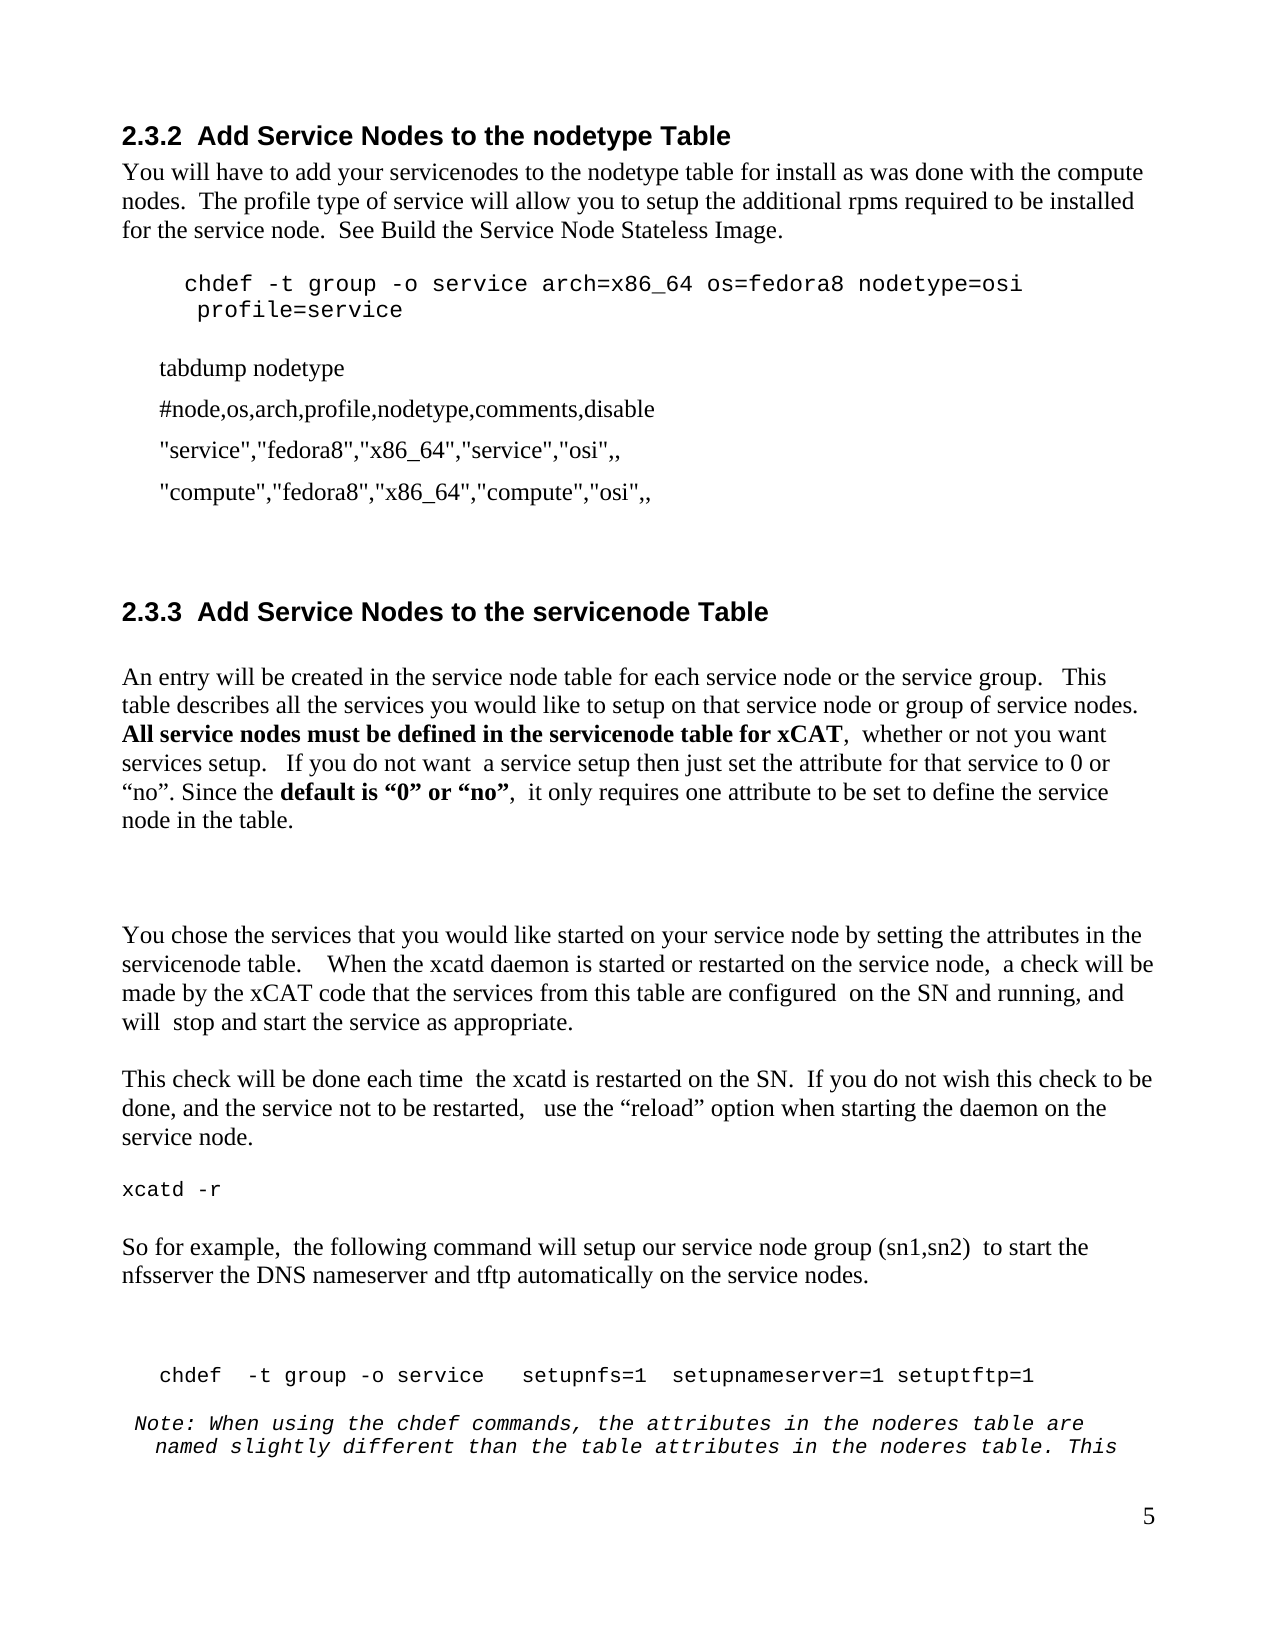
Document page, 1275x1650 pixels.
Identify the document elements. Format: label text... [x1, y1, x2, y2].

text chdef -t group -o service arch=x86_64 os=fedora8 nodetype=osi profile=service [159, 272, 1155, 324]
text Note: When using the chdef commands, the attributes in the noderes table are named slightly different than the table attributes in the noderes table. This [122, 1412, 1155, 1460]
text You chose the services that you would like started on your service node by setting the attributes in the servicenode table. When the xcatd daemon is started or restarted on the service node, a check will be made by the xCAT code that the services from this table are configured on the SN and running, and will stop and start the service as appropriate. [122, 921, 1155, 1036]
text This check will be done each time the xcatd is restarted on the SN. If you do not wish this check to be done, and the service not to be restarted, use the “reload” option when starting the daemon on the service node. [122, 1064, 1155, 1151]
text So for example, the following command will setup our service node group (sn1,sn2) to start the nfsserver the DNS nameserver and tftp automatically on the service nodes. [122, 1232, 1155, 1289]
text #node,os,arch,profile,nodetype,comments,disable [159, 394, 1155, 423]
text An entry will be created in the service node table for each service node or the service group. This table describes all the services you would like to setup on that service node or group of service nodes. All service nodes must be defined in the servicenode table for xCAT, whether or not you want services setup. If you do not want a service setup then just set the attribute for that service to 0 or “no”. Since the default is “0” or “no”, it only requires one attribute to be set to define the service node in the table. [122, 662, 1155, 834]
text You will have to add your servicenodes to the nodetype table for install as was done with the compute nodes. The profile type of service will allow you to setup the additional rpms required to be installed for the service node. See Build the Service Node Stateless Image. [122, 157, 1155, 244]
text tabdump nodetype [159, 353, 1155, 382]
text "service","fedora8","x86_64","service","osi",, [159, 436, 1155, 464]
subtitle Add Service Nodes to the servicenode Table [122, 596, 1155, 627]
text xcatd -r [122, 1179, 1155, 1203]
text chdef -t group -o service setupnfs=1 setupnameserver=1 setuptftp=1 [159, 1365, 1155, 1389]
text "compute","fedora8","x86_64","compute","osi",, [159, 477, 1155, 506]
subtitle Add Service Nodes to the nodetype Table [122, 120, 1155, 151]
